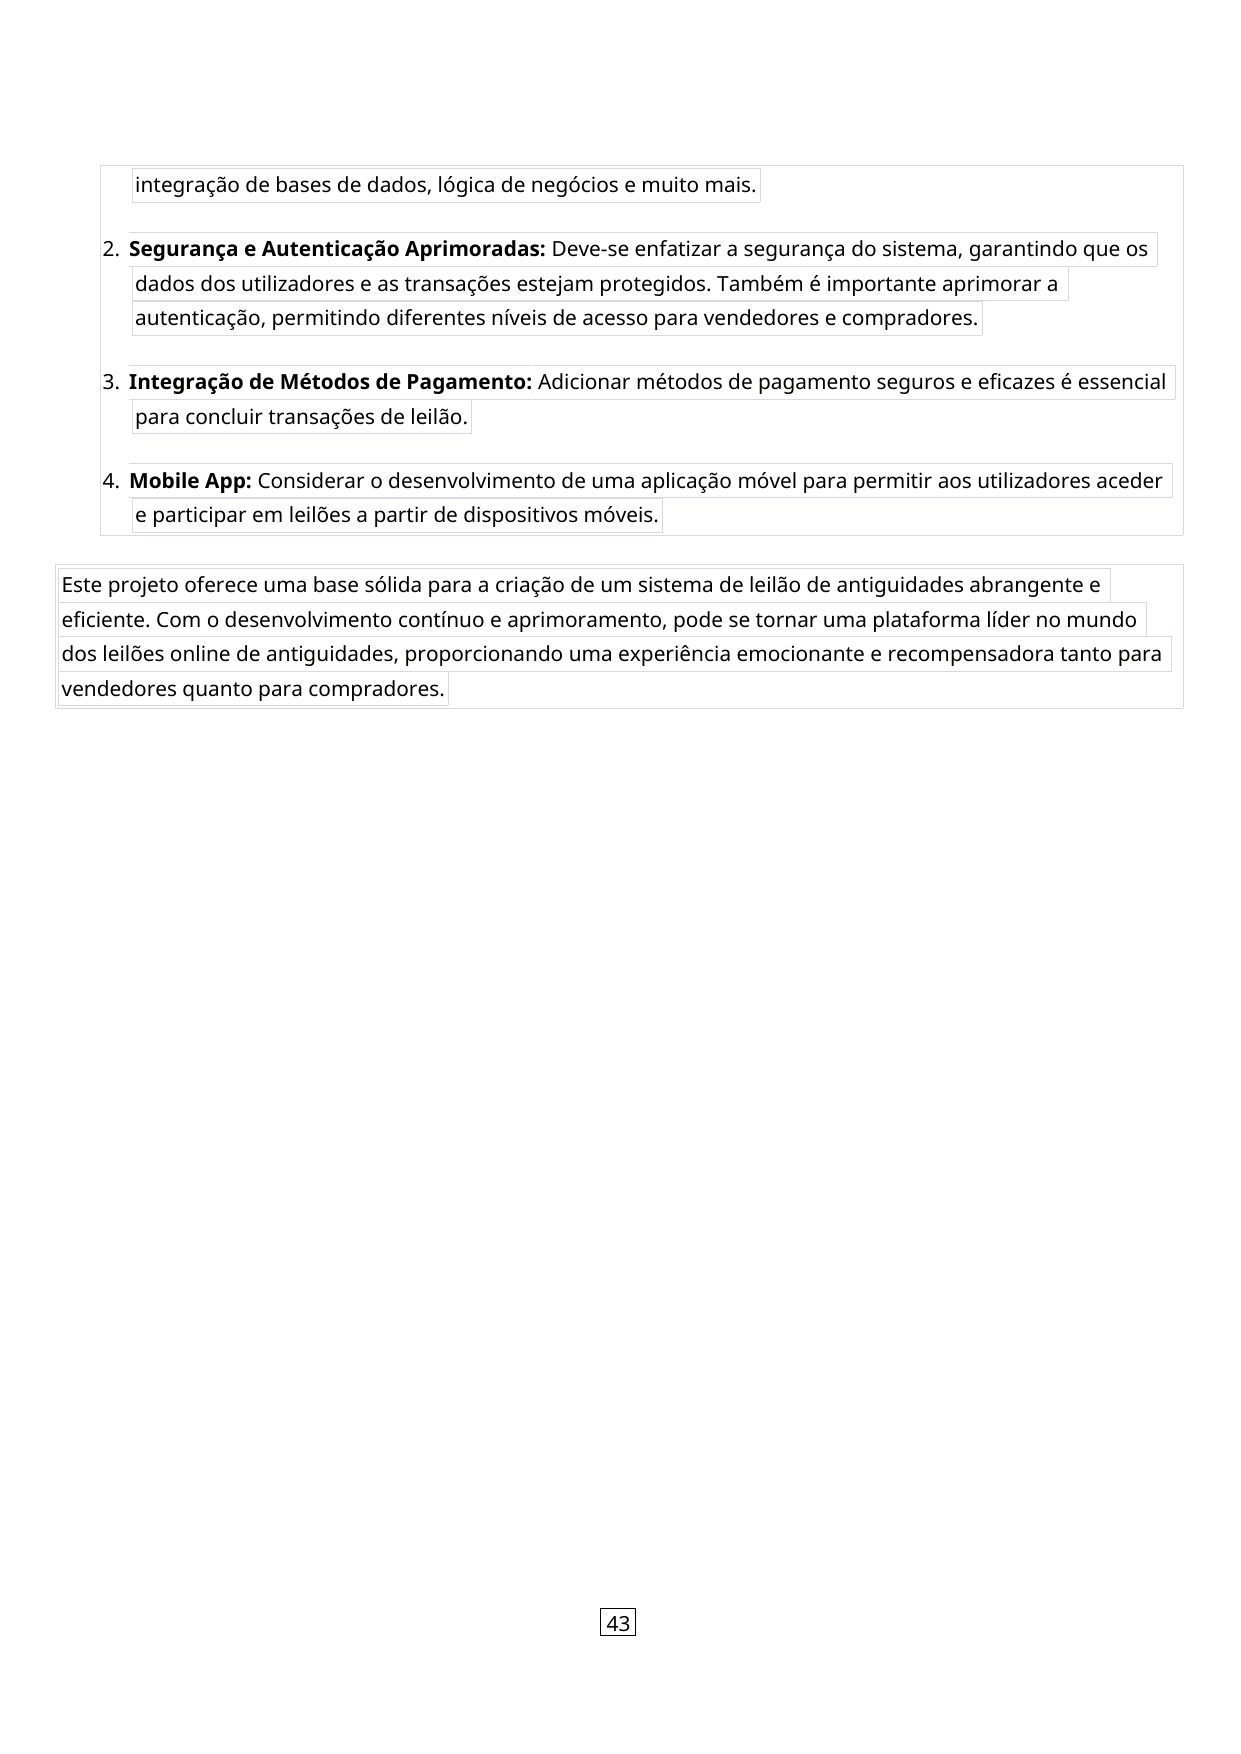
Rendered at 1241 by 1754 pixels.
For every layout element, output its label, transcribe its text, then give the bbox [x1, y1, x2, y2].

list integração de bases de dados, lógica de negócios e muito mais. [101, 166, 1183, 202]
list Integração de Métodos de Pagamento: Adicionar métodos de pagamento seguros e eficazes é essencial para concluir transações de leilão. [101, 361, 1183, 433]
list Mobile App: Considerar o desenvolvimento de uma aplicação móvel para permitir aos utilizadores aceder e participar em leilões a partir de dispositivos móveis. [101, 460, 1183, 535]
text Este projeto oferece uma base sólida para a criação de um sistema de leilão de antiguidades abrangente e eficiente. Com o desenvolvimento contínuo e aprimoramento, pode se tornar uma plataforma líder no mundo dos leilões online de antiguidades, proporcionando uma experiência emocionante e recompensadora tanto para vendedores quanto para compradores. [56, 565, 1183, 708]
list Segurança e Autenticação Aprimoradas: Deve-se enfatizar a segurança do sistema, garantindo que os dados dos utilizadores e as transações estejam protegidos. Também é importante aprimorar a autenticação, permitindo diferentes níveis de acesso para vendedores e compradores. [101, 228, 1183, 335]
